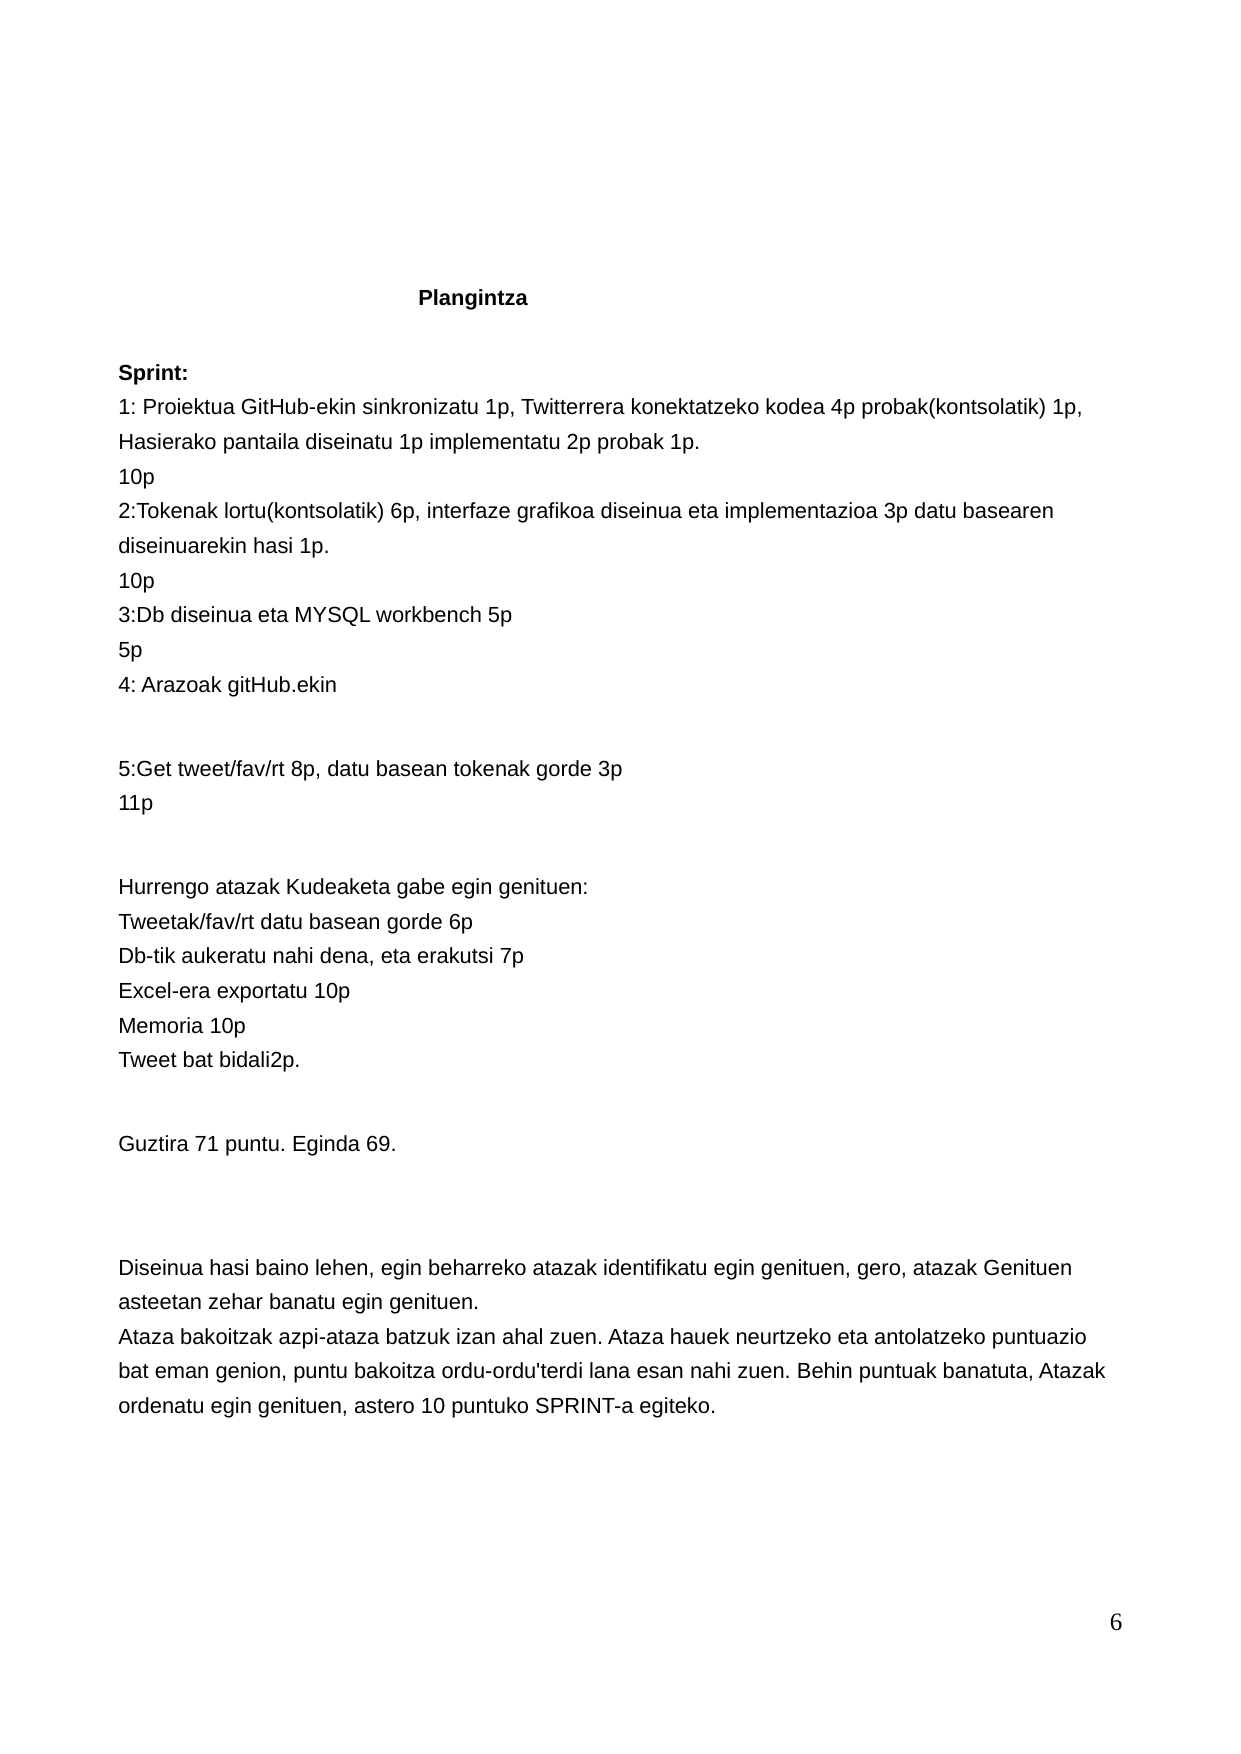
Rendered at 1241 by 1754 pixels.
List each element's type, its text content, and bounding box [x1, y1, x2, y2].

text 2:Tokenak lortu(kontsolatik) 6p, interfaze grafikoa diseinua eta implementazioa 3p datu basearen diseinuarekin hasi 1p. [118, 498, 1122, 558]
text 10p [118, 568, 1122, 593]
text Diseinua hasi baino lehen, egin beharreko atazak identifikatu egin genituen, gero, atazak Genituen asteetan zehar banatu egin genituen. [118, 1254, 1122, 1314]
text Tweet bat bidali2p. [118, 1047, 1122, 1072]
text Guztira 71 puntu. Eginda 69. [118, 1131, 1122, 1156]
text 1: Proiektua GitHub-ekin sinkronizatu 1p, Twitterrera konektatzeko kodea 4p probak(kontsolatik) 1p, Hasierako pantaila diseinatu 1p implementatu 2p probak 1p. [118, 394, 1122, 454]
text 11p [118, 790, 1122, 815]
text 5:Get tweet/fav/rt 8p, datu basean tokenak gorde 3p [118, 755, 1122, 781]
text 3:Db diseinua eta MYSQL workbench 5p [118, 602, 1122, 627]
text Excel-era exportatu 10p [118, 978, 1122, 1003]
text 10p [118, 463, 1122, 489]
text Sprint: [118, 359, 1122, 385]
text 5p [118, 637, 1122, 662]
text Plangintza [343, 285, 1122, 310]
text Tweetak/fav/rt datu basean gorde 6p [118, 908, 1122, 934]
text Ataza bakoitzak azpi-ataza batzuk izan ahal zuen. Ataza hauek neurtzeko eta antolatzeko puntuazio bat eman genion, puntu bakoitza ordu-ordu'terdi lana esan nahi zuen. Behin puntuak banatuta, Atazak ordenatu egin genituen, astero 10 puntuko SPRINT-a egiteko. [118, 1324, 1122, 1488]
text 4: Arazoak gitHub.ekin [118, 672, 1122, 697]
text Hurrengo atazak Kudeaketa gabe egin genituen: [118, 874, 1122, 899]
text Memoria 10p [118, 1013, 1122, 1038]
text Db-tik aukeratu nahi dena, eta erakutsi 7p [118, 943, 1122, 968]
